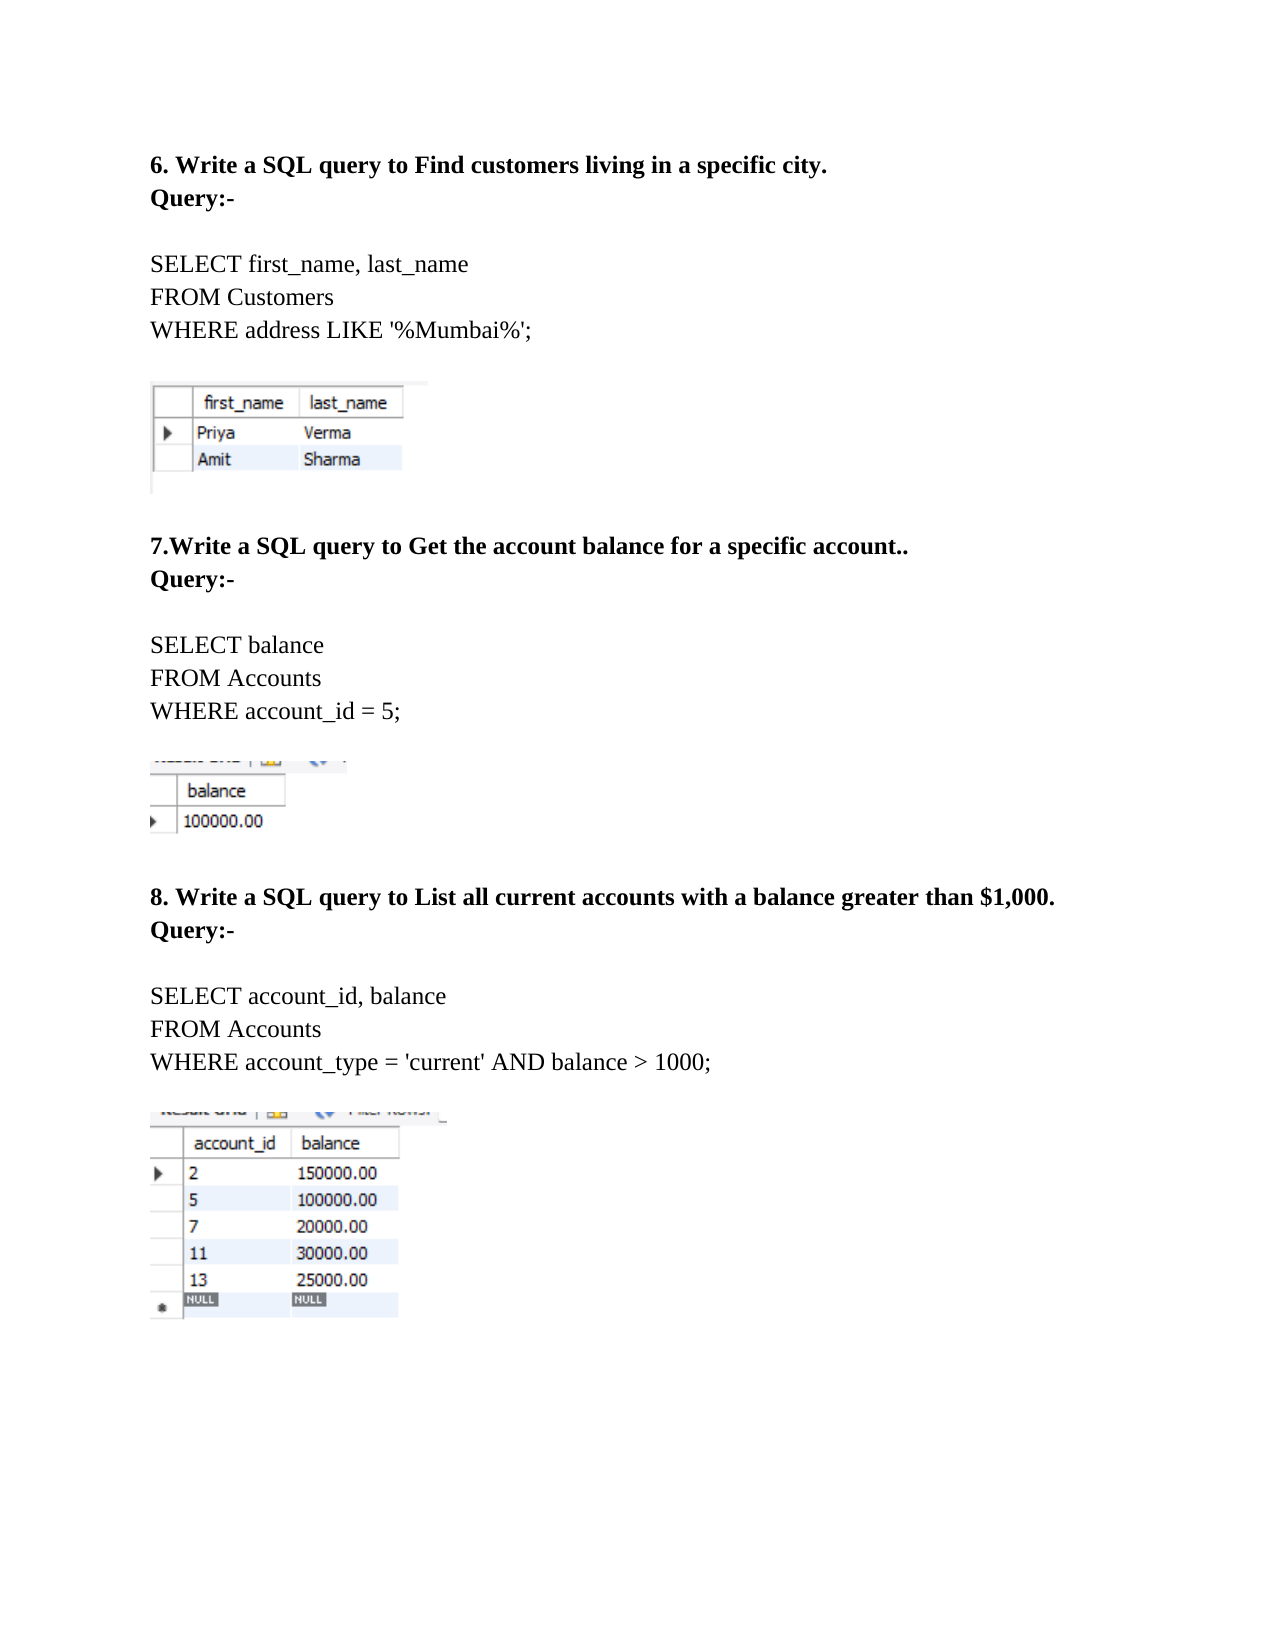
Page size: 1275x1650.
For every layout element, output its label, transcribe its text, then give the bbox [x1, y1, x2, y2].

text SELECT account_id, balance [150, 948, 1209, 1009]
text 6. Write a SQL query to Find customers living in a specific city. Query:- [150, 150, 1209, 212]
text WHERE address LIKE '%Mumbai%'; [150, 315, 1209, 344]
text 7.Write a SQL query to Get the account balance for a specific account.. Query:- SELECT balance [150, 381, 1209, 659]
text WHERE account_type = 'current' AND balance > 1000; [150, 1047, 1209, 1383]
text WHERE account_id = 5; 8. Write a SQL query to List all current accounts with a balance greater than $1,000. Query:- [150, 696, 1209, 943]
text FROM Accounts [150, 1014, 1209, 1043]
text FROM Accounts [150, 663, 1209, 692]
text SELECT first_name, last_name [150, 216, 1209, 278]
text FROM Customers [150, 282, 1209, 311]
